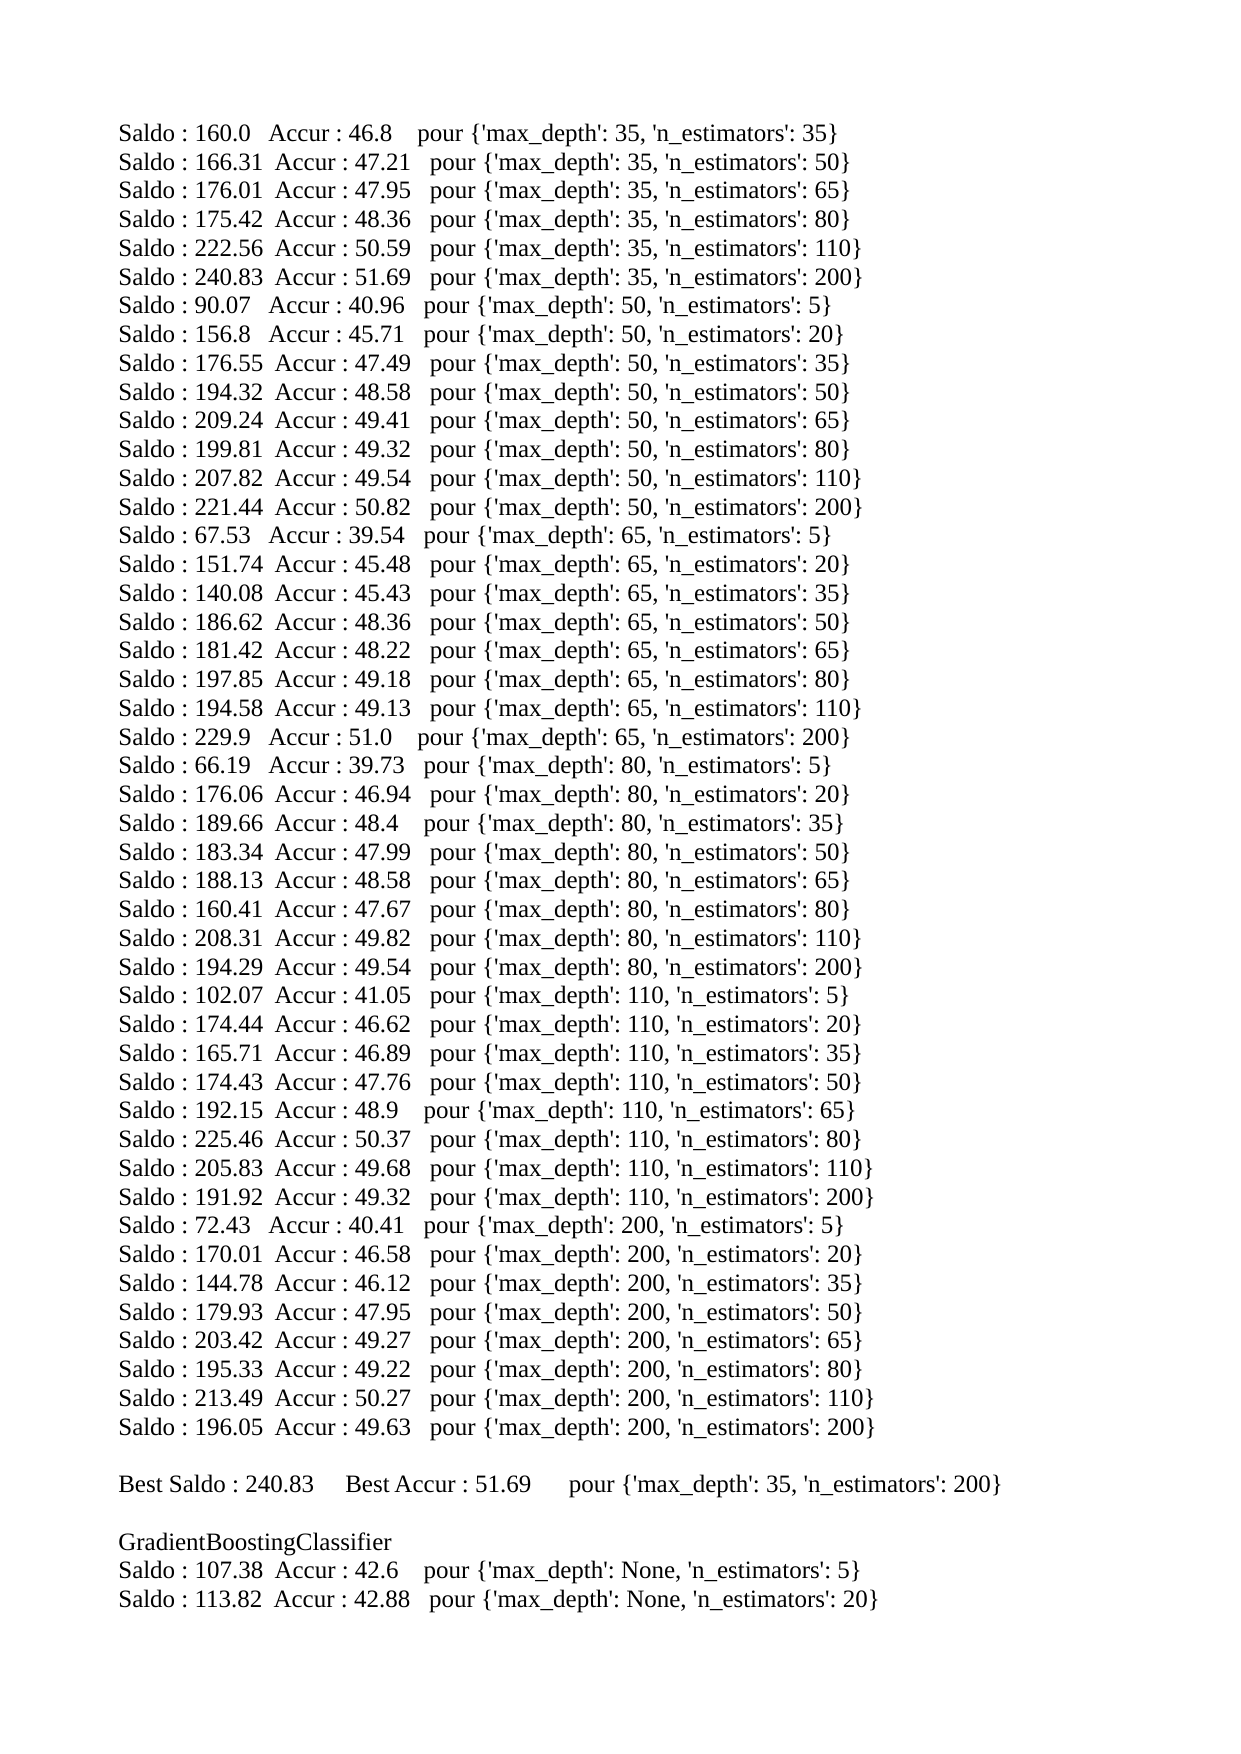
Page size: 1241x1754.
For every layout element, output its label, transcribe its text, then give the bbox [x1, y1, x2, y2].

text Saldo : 194.32 Accur : 48.58 pour {'max_depth': 50, 'n_estimators': 50} [118, 377, 1122, 406]
text Saldo : 174.44 Accur : 46.62 pour {'max_depth': 110, 'n_estimators': 20} [118, 1009, 1122, 1038]
text Saldo : 197.85 Accur : 49.18 pour {'max_depth': 65, 'n_estimators': 80} [118, 664, 1122, 693]
text Saldo : 188.13 Accur : 48.58 pour {'max_depth': 80, 'n_estimators': 65} [118, 866, 1122, 894]
text Saldo : 113.82 Accur : 42.88 pour {'max_depth': None, 'n_estimators': 20} [118, 1584, 1122, 1613]
text Saldo : 170.01 Accur : 46.58 pour {'max_depth': 200, 'n_estimators': 20} [118, 1239, 1122, 1268]
text GradientBoostingClassifier [118, 1527, 1122, 1556]
text Saldo : 189.66 Accur : 48.4 pour {'max_depth': 80, 'n_estimators': 35} [118, 808, 1122, 837]
text Saldo : 209.24 Accur : 49.41 pour {'max_depth': 50, 'n_estimators': 65} [118, 406, 1122, 434]
text Saldo : 176.06 Accur : 46.94 pour {'max_depth': 80, 'n_estimators': 20} [118, 779, 1122, 808]
text Saldo : 191.92 Accur : 49.32 pour {'max_depth': 110, 'n_estimators': 200} [118, 1182, 1122, 1211]
text Saldo : 207.82 Accur : 49.54 pour {'max_depth': 50, 'n_estimators': 110} [118, 463, 1122, 492]
text Saldo : 102.07 Accur : 41.05 pour {'max_depth': 110, 'n_estimators': 5} [118, 981, 1122, 1009]
text Saldo : 151.74 Accur : 45.48 pour {'max_depth': 65, 'n_estimators': 20} [118, 549, 1122, 578]
text Saldo : 176.55 Accur : 47.49 pour {'max_depth': 50, 'n_estimators': 35} [118, 348, 1122, 377]
text Saldo : 183.34 Accur : 47.99 pour {'max_depth': 80, 'n_estimators': 50} [118, 837, 1122, 866]
text Saldo : 199.81 Accur : 49.32 pour {'max_depth': 50, 'n_estimators': 80} [118, 434, 1122, 463]
text Saldo : 205.83 Accur : 49.68 pour {'max_depth': 110, 'n_estimators': 110} [118, 1153, 1122, 1182]
text Saldo : 174.43 Accur : 47.76 pour {'max_depth': 110, 'n_estimators': 50} [118, 1067, 1122, 1096]
text Saldo : 165.71 Accur : 46.89 pour {'max_depth': 110, 'n_estimators': 35} [118, 1038, 1122, 1067]
text Saldo : 66.19 Accur : 39.73 pour {'max_depth': 80, 'n_estimators': 5} [118, 751, 1122, 779]
text Saldo : 222.56 Accur : 50.59 pour {'max_depth': 35, 'n_estimators': 110} [118, 233, 1122, 262]
text Saldo : 229.9 Accur : 51.0 pour {'max_depth': 65, 'n_estimators': 200} [118, 722, 1122, 751]
text Saldo : 160.41 Accur : 47.67 pour {'max_depth': 80, 'n_estimators': 80} [118, 894, 1122, 923]
text Saldo : 90.07 Accur : 40.96 pour {'max_depth': 50, 'n_estimators': 5} [118, 291, 1122, 319]
text Saldo : 213.49 Accur : 50.27 pour {'max_depth': 200, 'n_estimators': 110} [118, 1383, 1122, 1412]
text Saldo : 67.53 Accur : 39.54 pour {'max_depth': 65, 'n_estimators': 5} [118, 521, 1122, 549]
text Saldo : 181.42 Accur : 48.22 pour {'max_depth': 65, 'n_estimators': 65} [118, 636, 1122, 664]
text Saldo : 166.31 Accur : 47.21 pour {'max_depth': 35, 'n_estimators': 50} [118, 147, 1122, 176]
text Saldo : 186.62 Accur : 48.36 pour {'max_depth': 65, 'n_estimators': 50} [118, 607, 1122, 636]
text Saldo : 179.93 Accur : 47.95 pour {'max_depth': 200, 'n_estimators': 50} [118, 1297, 1122, 1326]
text Saldo : 208.31 Accur : 49.82 pour {'max_depth': 80, 'n_estimators': 110} [118, 923, 1122, 952]
text Saldo : 203.42 Accur : 49.27 pour {'max_depth': 200, 'n_estimators': 65} [118, 1326, 1122, 1354]
text Saldo : 194.58 Accur : 49.13 pour {'max_depth': 65, 'n_estimators': 110} [118, 693, 1122, 722]
text Saldo : 196.05 Accur : 49.63 pour {'max_depth': 200, 'n_estimators': 200} [118, 1412, 1122, 1441]
text Saldo : 144.78 Accur : 46.12 pour {'max_depth': 200, 'n_estimators': 35} [118, 1268, 1122, 1297]
text Saldo : 140.08 Accur : 45.43 pour {'max_depth': 65, 'n_estimators': 35} [118, 578, 1122, 607]
text Saldo : 176.01 Accur : 47.95 pour {'max_depth': 35, 'n_estimators': 65} [118, 176, 1122, 204]
text Saldo : 72.43 Accur : 40.41 pour {'max_depth': 200, 'n_estimators': 5} [118, 1211, 1122, 1239]
text Saldo : 156.8 Accur : 45.71 pour {'max_depth': 50, 'n_estimators': 20} [118, 319, 1122, 348]
text Saldo : 240.83 Accur : 51.69 pour {'max_depth': 35, 'n_estimators': 200} [118, 262, 1122, 291]
text Saldo : 194.29 Accur : 49.54 pour {'max_depth': 80, 'n_estimators': 200} [118, 952, 1122, 981]
text Saldo : 107.38 Accur : 42.6 pour {'max_depth': None, 'n_estimators': 5} [118, 1556, 1122, 1584]
text Best Saldo : 240.83 Best Accur : 51.69 pour {'max_depth': 35, 'n_estimators': 200} [118, 1469, 1122, 1498]
text Saldo : 195.33 Accur : 49.22 pour {'max_depth': 200, 'n_estimators': 80} [118, 1354, 1122, 1383]
text Saldo : 175.42 Accur : 48.36 pour {'max_depth': 35, 'n_estimators': 80} [118, 204, 1122, 233]
text Saldo : 192.15 Accur : 48.9 pour {'max_depth': 110, 'n_estimators': 65} [118, 1096, 1122, 1124]
text Saldo : 221.44 Accur : 50.82 pour {'max_depth': 50, 'n_estimators': 200} [118, 492, 1122, 521]
text Saldo : 160.0 Accur : 46.8 pour {'max_depth': 35, 'n_estimators': 35} [118, 118, 1122, 147]
text Saldo : 225.46 Accur : 50.37 pour {'max_depth': 110, 'n_estimators': 80} [118, 1124, 1122, 1153]
